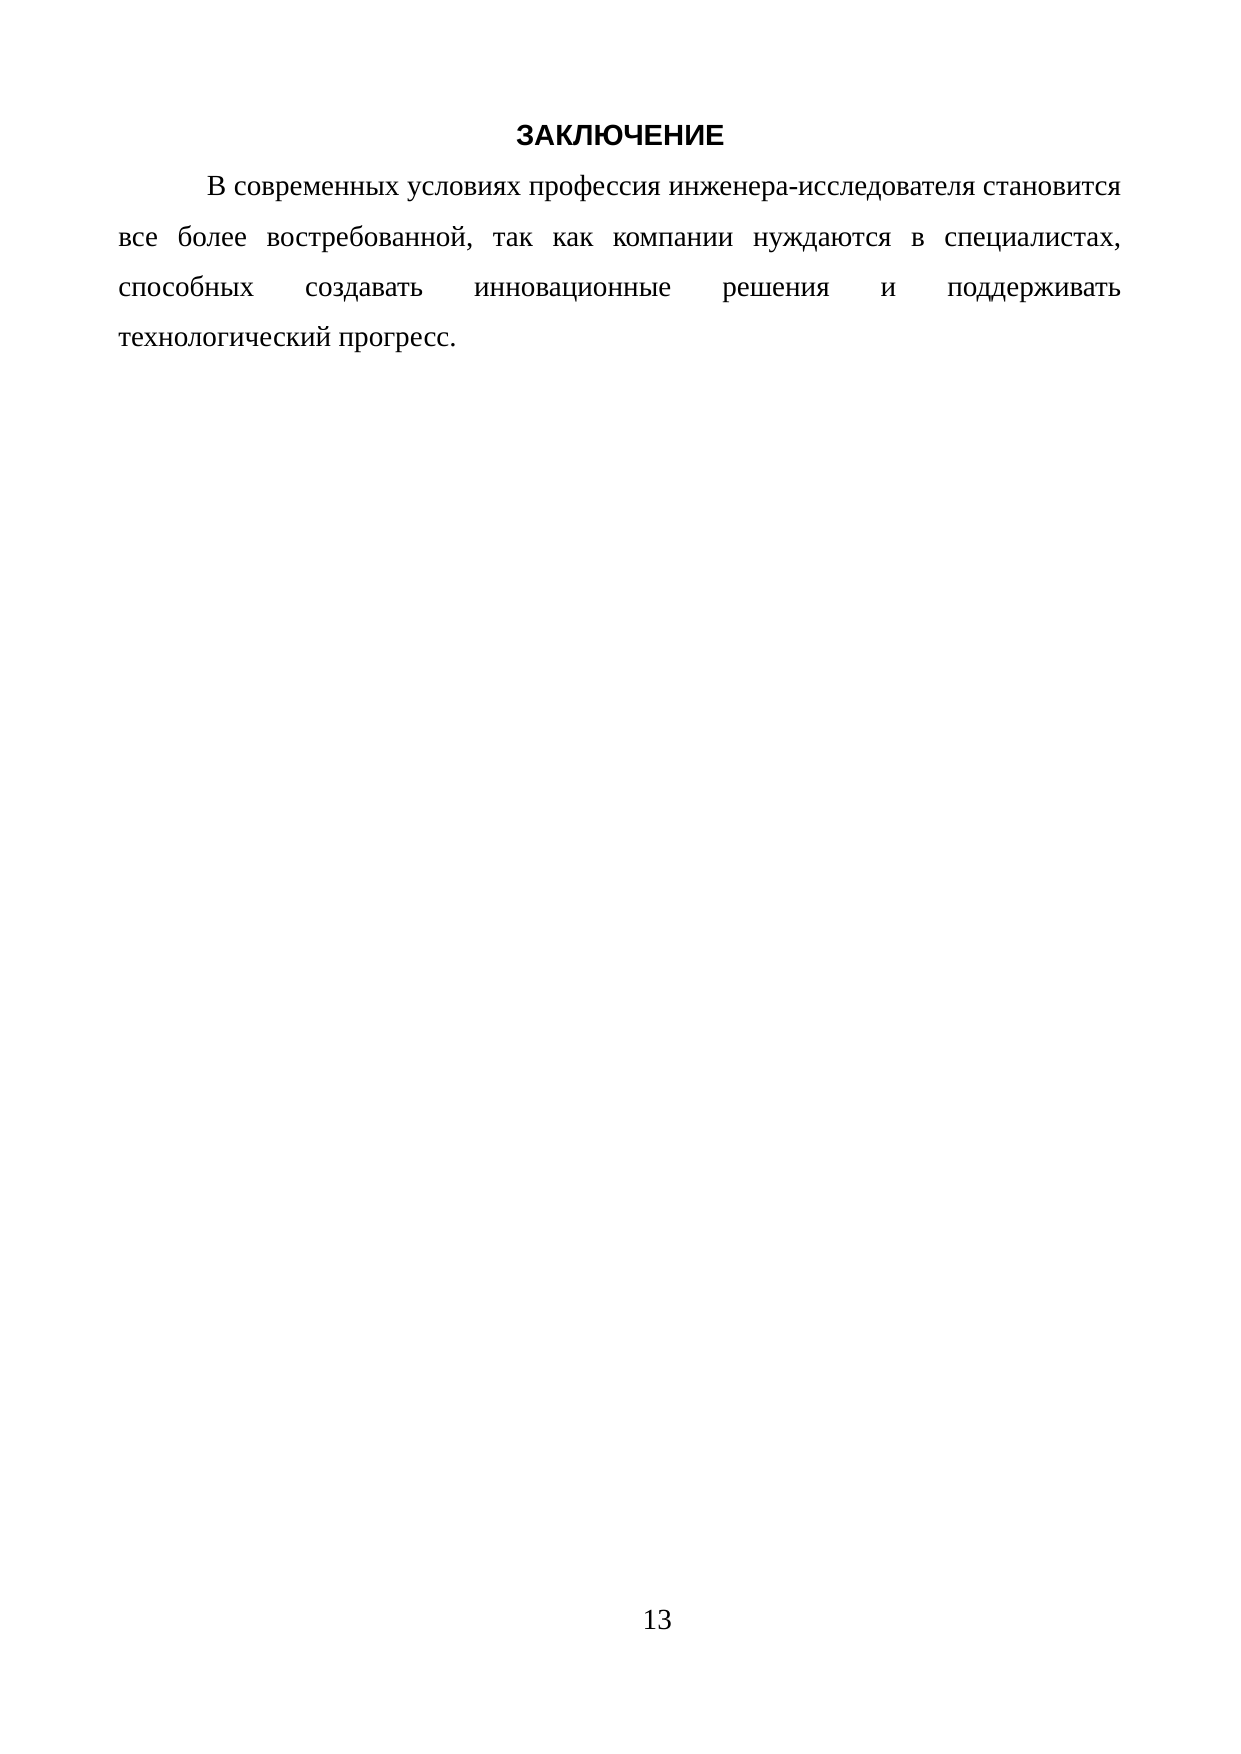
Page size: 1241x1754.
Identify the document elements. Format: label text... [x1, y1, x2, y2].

subtitle ЗАКЛЮЧЕНИЕ [118, 118, 1122, 152]
text В современных условиях профессия инженера-исследователя становится все более востребованной, так как компании нуждаются в специалистах, способных создавать инновационные решения и поддерживать технологический прогресс. [118, 168, 1122, 353]
